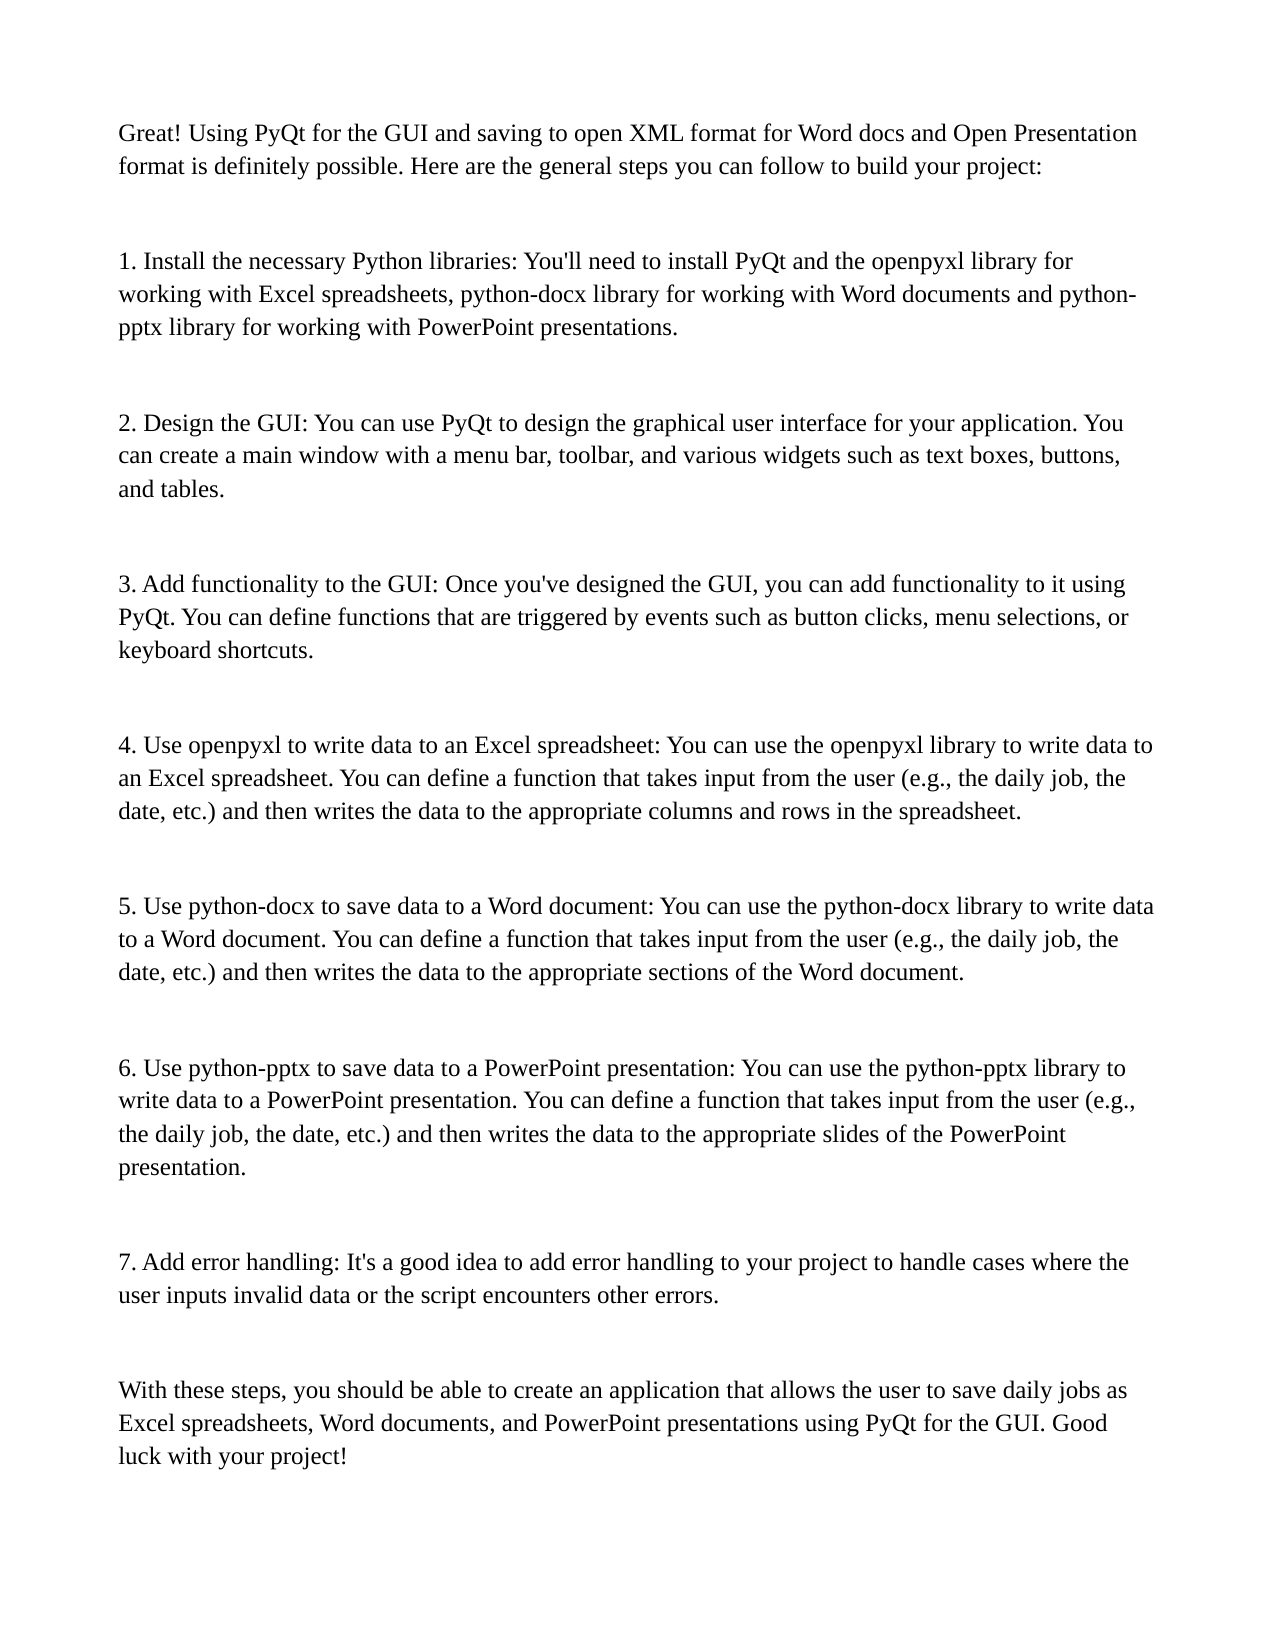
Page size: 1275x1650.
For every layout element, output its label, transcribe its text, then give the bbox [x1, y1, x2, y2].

text 1. Install the necessary Python libraries: You'll need to install PyQt and the openpyxl library for working with Excel spreadsheets, python-docx library for working with Word documents and python-pptx library for working with PowerPoint presentations. [118, 246, 1157, 341]
text 7. Add error handling: It's a good idea to add error handling to your project to handle cases where the user inputs invalid data or the script encounters other errors. [118, 1247, 1157, 1309]
text 6. Use python-pptx to save data to a PowerPoint presentation: You can use the python-pptx library to write data to a PowerPoint presentation. You can define a function that takes input from the user (e.g., the daily job, the date, etc.) and then writes the data to the appropriate slides of the PowerPoint presentation. [118, 1053, 1157, 1180]
text 5. Use python-docx to save data to a Word document: You can use the python-docx library to write data to a Word document. You can define a function that takes input from the user (e.g., the daily job, the date, etc.) and then writes the data to the appropriate sections of the Word document. [118, 891, 1157, 986]
text 2. Design the GUI: You can use PyQt to design the graphical user interface for your application. You can create a main window with a menu bar, toolbar, and various widgets such as text boxes, buttons, and tables. [118, 408, 1157, 502]
text With these steps, you should be able to create an application that allows the user to save daily jobs as Excel spreadsheets, Word documents, and PowerPoint presentations using PyQt for the GUI. Good luck with your project! [118, 1375, 1157, 1470]
text 3. Add functionality to the GUI: Once you've designed the GUI, you can add functionality to it using PyQt. You can define functions that are triggered by events such as button clicks, menu selections, or keyboard shortcuts. [118, 569, 1157, 664]
text Great! Using PyQt for the GUI and saving to open XML format for Word docs and Open Presentation format is definitely possible. Here are the general steps you can follow to build your project: [118, 118, 1157, 180]
text 4. Use openpyxl to write data to an Excel spreadsheet: You can use the openpyxl library to write data to an Excel spreadsheet. You can define a function that takes input from the user (e.g., the daily job, the date, etc.) and then writes the data to the appropriate columns and rows in the spreadsheet. [118, 730, 1157, 825]
